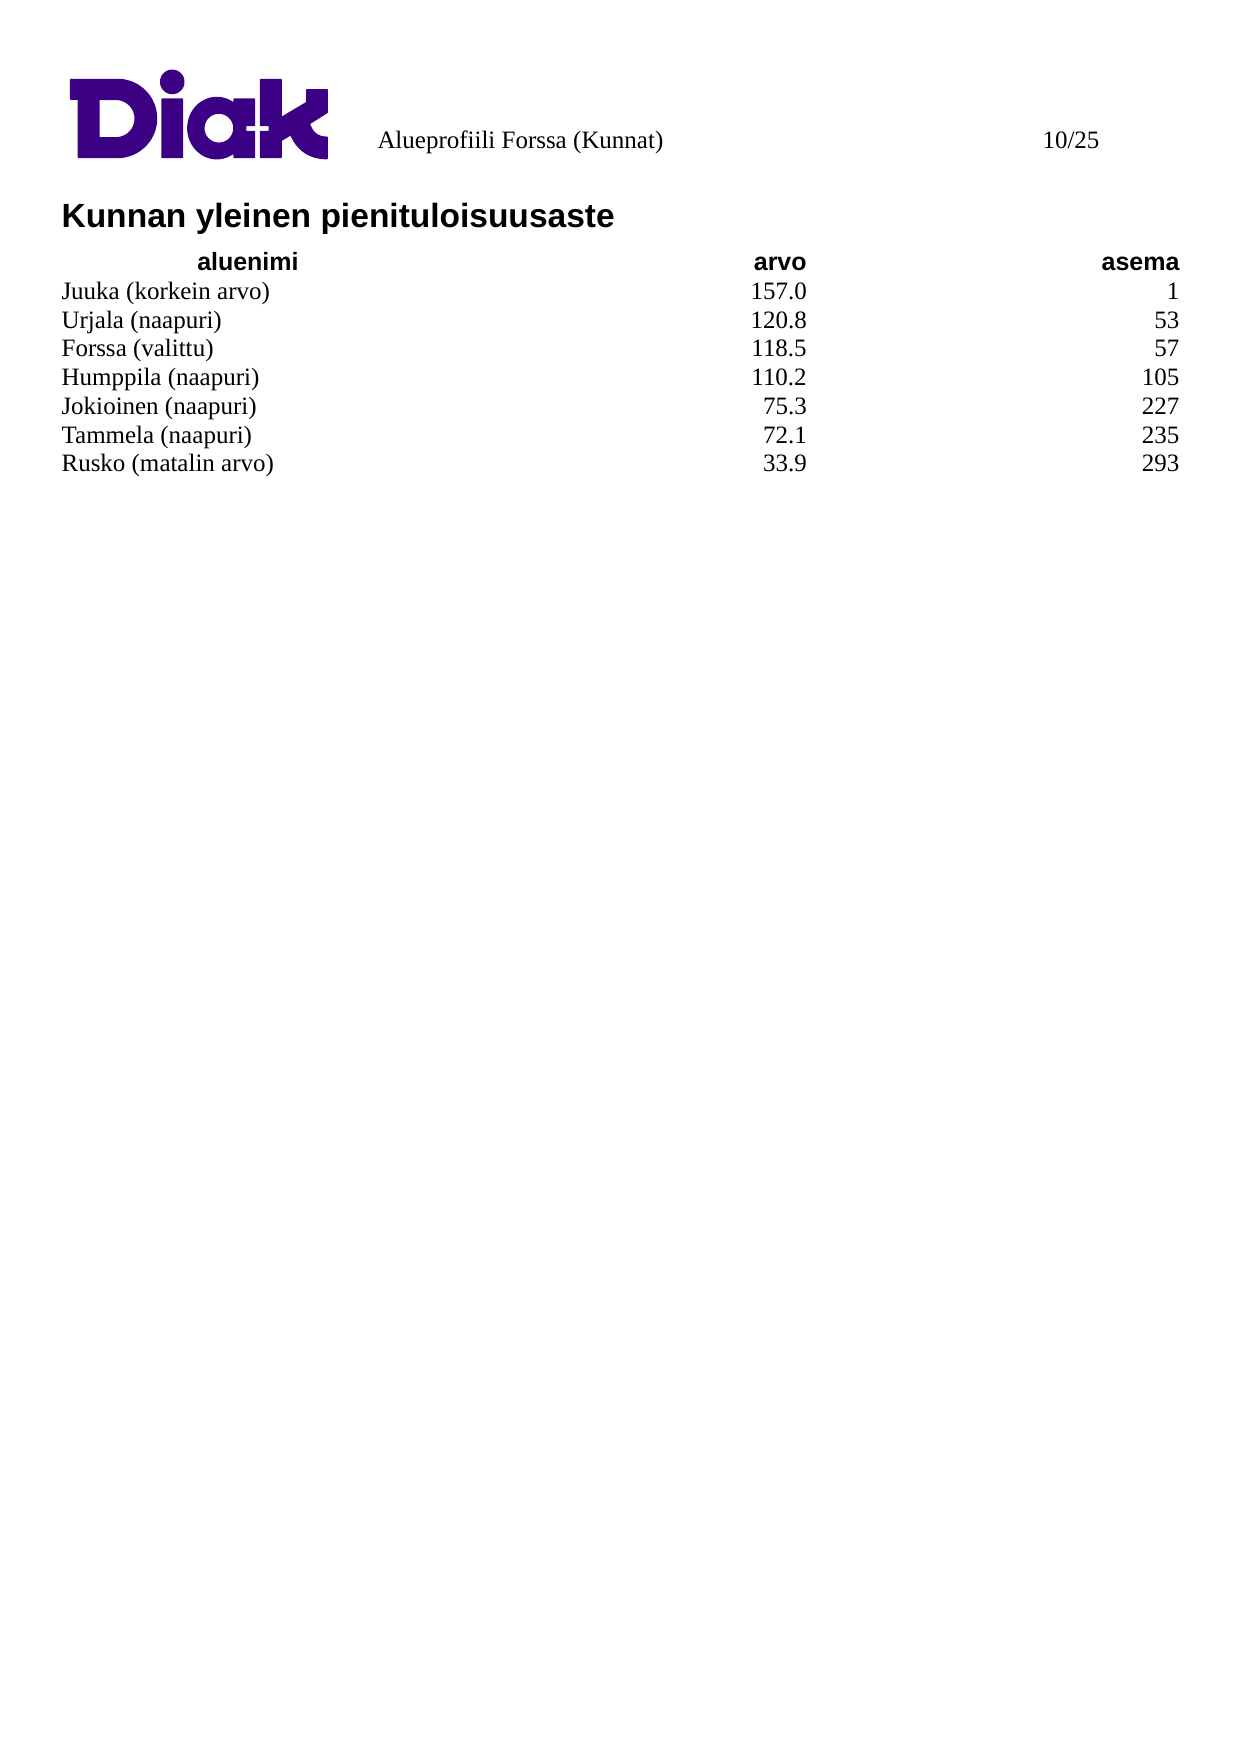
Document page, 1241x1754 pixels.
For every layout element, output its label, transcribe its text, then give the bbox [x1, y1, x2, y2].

table_cell Tammela (naapuri) [61, 420, 434, 448]
table_cell Humppila (naapuri) [61, 362, 434, 391]
table_header aluenimi [61, 247, 434, 276]
table_cell 293 [806, 449, 1179, 477]
subtitle Kunnan yleinen pienituloisuusaste [61, 196, 1179, 235]
table_cell Rusko (matalin arvo) [61, 449, 434, 477]
table_cell 72.1 [434, 420, 806, 448]
table_cell 57 [806, 334, 1179, 362]
table_header asema [806, 247, 1179, 276]
table_cell Urjala (naapuri) [61, 305, 434, 333]
table_cell 33.9 [434, 449, 806, 477]
table_cell 53 [806, 305, 1179, 333]
table_header arvo [434, 247, 806, 276]
table_cell 110.2 [434, 362, 806, 391]
table_cell 157.0 [434, 276, 806, 305]
table_cell Juuka (korkein arvo) [61, 276, 434, 305]
table_cell Jokioinen (naapuri) [61, 391, 434, 420]
table_cell 75.3 [434, 391, 806, 420]
table_cell 118.5 [434, 334, 806, 362]
table_cell 120.8 [434, 305, 806, 333]
table_cell 1 [806, 276, 1179, 305]
table_cell Forssa (valittu) [61, 334, 434, 362]
table_cell 105 [806, 362, 1179, 391]
table_cell 235 [806, 420, 1179, 448]
table_cell 227 [806, 391, 1179, 420]
